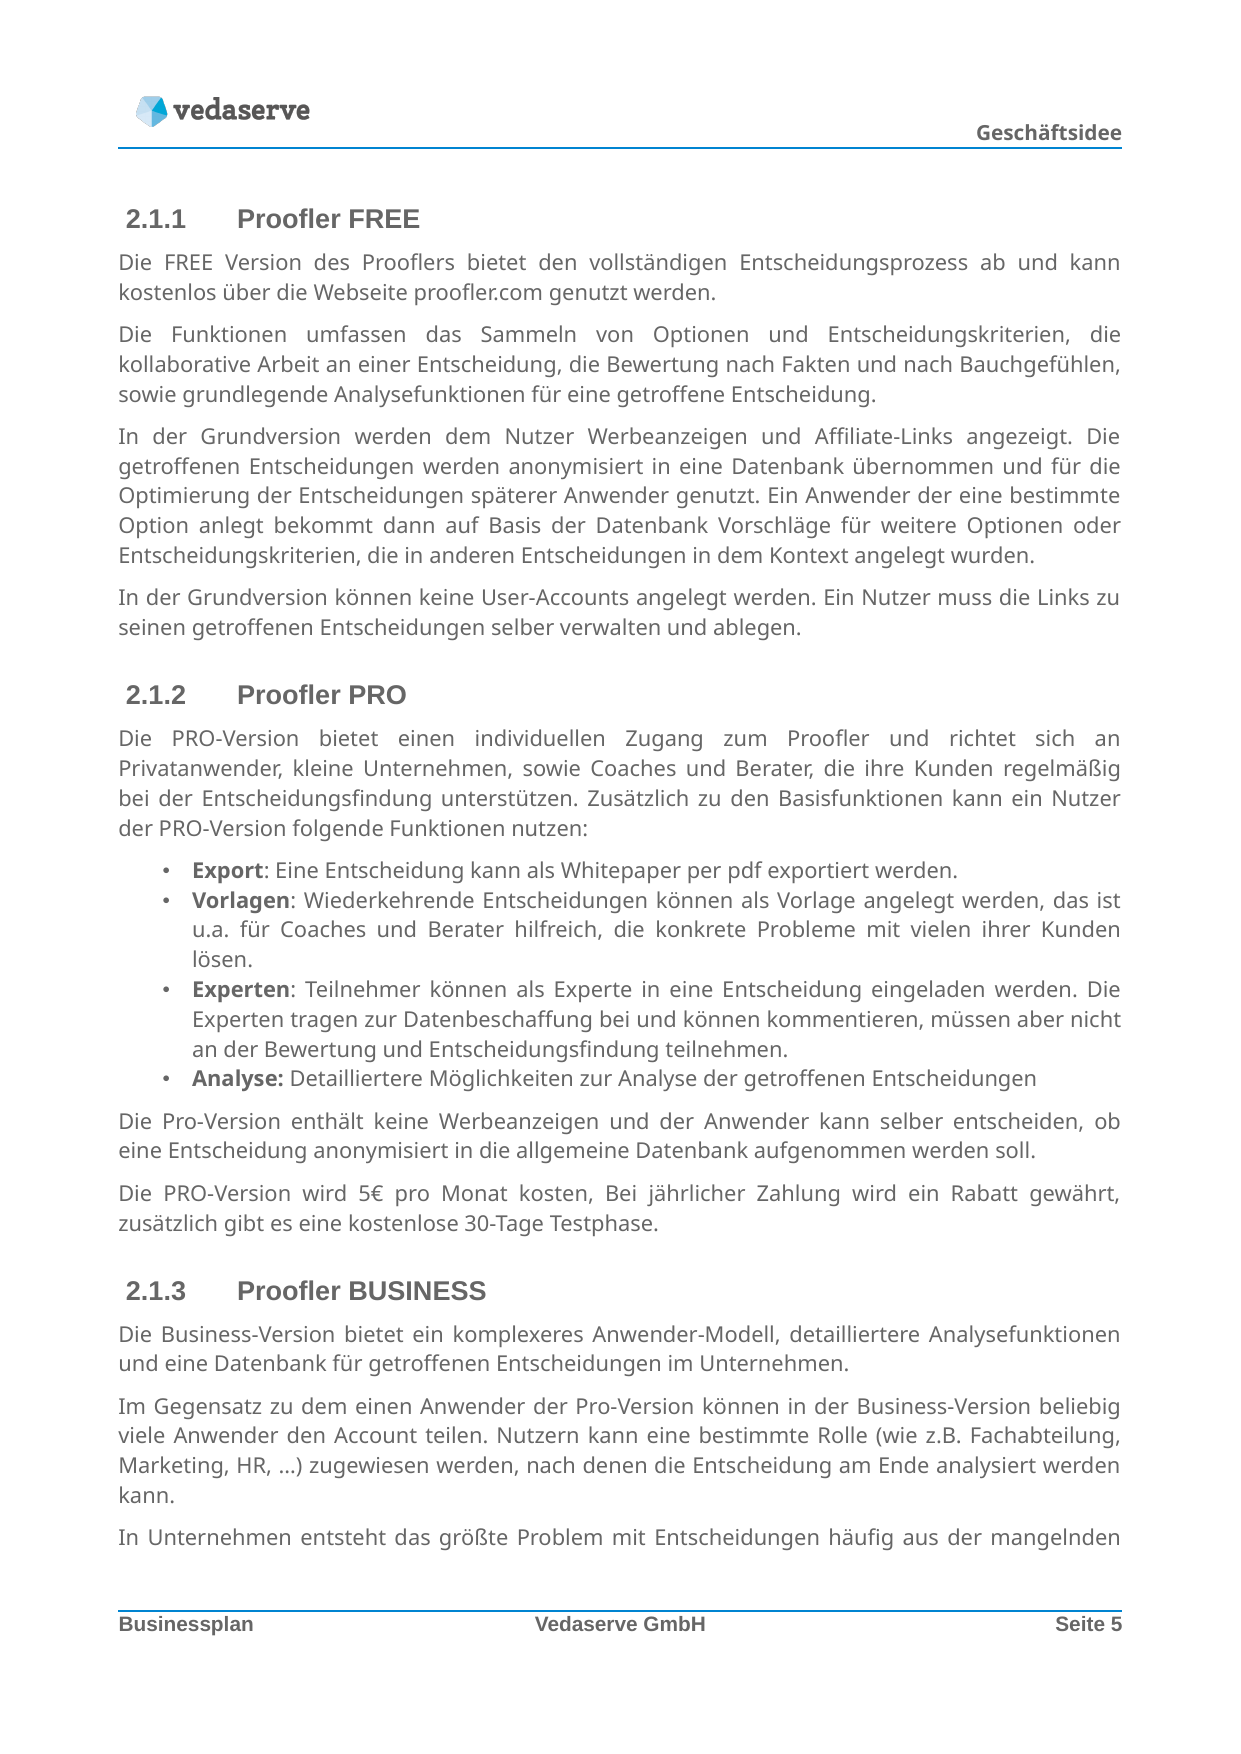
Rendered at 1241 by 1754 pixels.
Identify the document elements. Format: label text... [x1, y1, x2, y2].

list Analyse: Detailliertere Möglichkeiten zur Analyse der getroffenen Entscheidungen [162, 1063, 1122, 1093]
text Die FREE Version des Prooflers bietet den vollständigen Entscheidungsprozess ab und kann kostenlos über die Webseite proofler.com genutzt werden. [118, 247, 1122, 306]
text In Unternehmen entsteht das größte Problem mit Entscheidungen häufig aus der mangelnden [118, 1522, 1122, 1552]
subtitle Proofler BUSINESS [118, 1275, 1122, 1306]
text Die Funktionen umfassen das Sammeln von Optionen und Entscheidungskriterien, die kollaborative Arbeit an einer Entscheidung, die Bewertung nach Fakten und nach Bauchgefühlen, sowie grundlegende Analysefunktionen für eine getroffene Entscheidung. [118, 319, 1122, 408]
picture [119, 67, 327, 157]
subtitle Proofler FREE [118, 203, 1122, 234]
text Die Business-Version bietet ein komplexeres Anwender-Modell, detailliertere Analysefunktionen und eine Datenbank für getroffenen Entscheidungen im Unternehmen. [118, 1318, 1122, 1378]
text Die PRO-Version wird 5€ pro Monat kosten, Bei jährlicher Zahlung wird ein Rabatt gewährt, zusätzlich gibt es eine kostenlose 30-Tage Testphase. [118, 1178, 1122, 1237]
list Experten: Teilnehmer können als Experte in eine Entscheidung eingeladen werden. Die Experten tragen zur Datenbeschaffung bei und können kommentieren, müssen aber nicht an der Bewertung und Entscheidungsfindung teilnehmen. [162, 974, 1122, 1063]
text In der Grundversion können keine User-Accounts angelegt werden. Ein Nutzer muss die Links zu seinen getroffenen Entscheidungen selber verwalten und ablegen. [118, 582, 1122, 642]
list Export: Eine Entscheidung kann als Whitepaper per pdf exportiert werden. [162, 855, 1122, 884]
text In der Grundversion werden dem Nutzer Werbeanzeigen und Affiliate-Links angezeigt. Die getroffenen Entscheidungen werden anonymisiert in eine Datenbank übernommen und für die Optimierung der Entscheidungen späterer Anwender genutzt. Ein Anwender der eine bestimmte Option anlegt bekommt dann auf Basis der Datenbank Vorschläge für weitere Optionen oder Entscheidungskriterien, die in anderen Entscheidungen in dem Kontext angelegt wurden. [118, 421, 1122, 570]
list Vorlagen: Wiederkehrende Entscheidungen können als Vorlage angelegt werden, das ist u.a. für Coaches und Berater hilfreich, die konkrete Probleme mit vielen ihrer Kunden lösen. [162, 884, 1122, 974]
text Die PRO-Version bietet einen individuellen Zugang zum Proofler und richtet sich an Privatanwender, kleine Unternehmen, sowie Coaches und Berater, die ihre Kunden regelmäßig bei der Entscheidungsfindung unterstützen. Zusätzlich zu den Basisfunktionen kann ein Nutzer der PRO-Version folgende Funktionen nutzen: [118, 723, 1122, 842]
text Im Gegensatz zu dem einen Anwender der Pro-Version können in der Business-Version beliebig viele Anwender den Account teilen. Nutzern kann eine bestimmte Rolle (wie z.B. Fachabteilung, Marketing, HR, …) zugewiesen werden, nach denen die Entscheidung am Ende analysiert werden kann. [118, 1391, 1122, 1510]
subtitle Proofler PRO [118, 679, 1122, 711]
text Die Pro-Version enthält keine Werbeanzeigen und der Anwender kann selber entscheiden, ob eine Entscheidung anonymisiert in die allgemeine Datenbank aufgenommen werden soll. [118, 1106, 1122, 1165]
